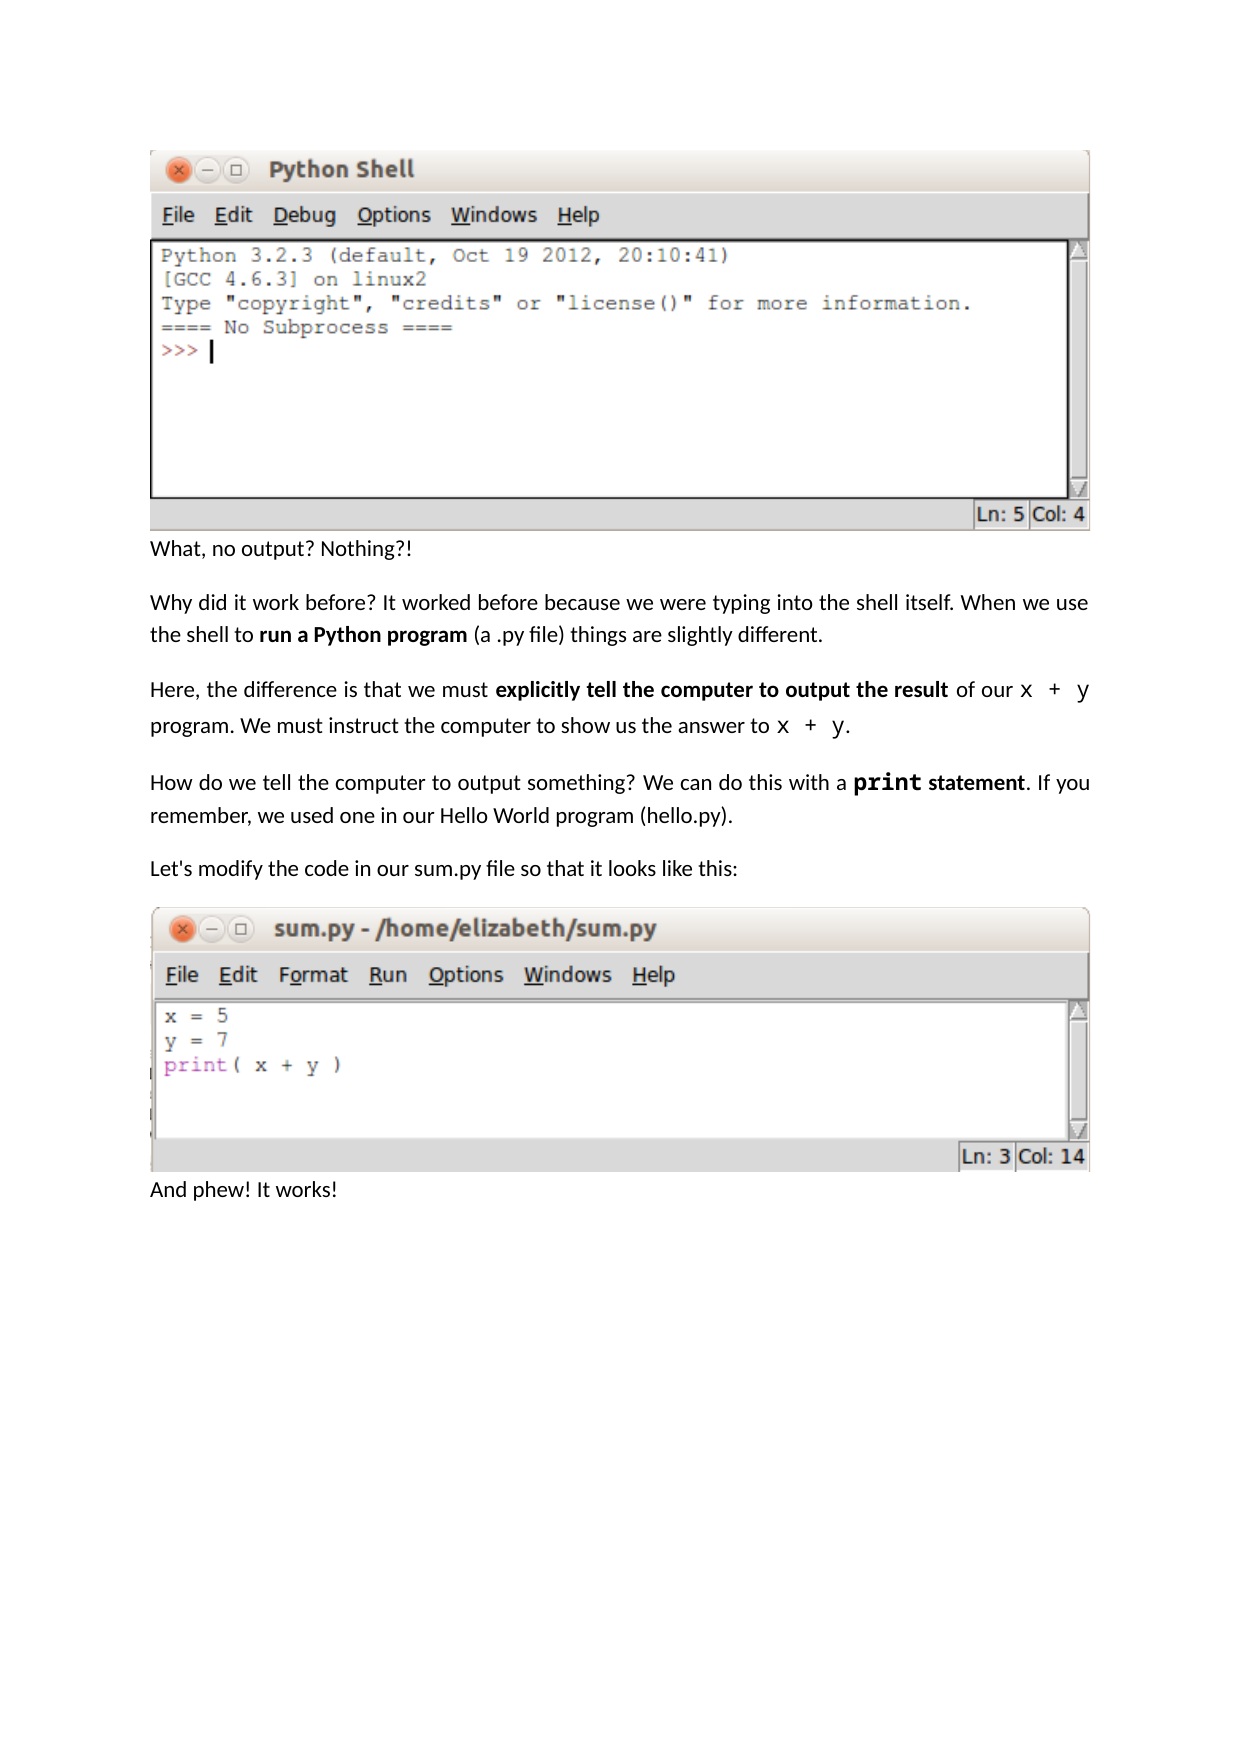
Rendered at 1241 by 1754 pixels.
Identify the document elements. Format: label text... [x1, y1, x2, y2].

text And phew! It works! [150, 1172, 1090, 1203]
picture [150, 907, 1091, 1172]
text Why did it work before? It worked before because we were typing into the shell itself. When we use the shell to run a Python program (a .py file) things are slightly different. [150, 588, 1090, 648]
picture [150, 150, 1091, 531]
text Here, the difference is that we must explicitly tell the computer to output the result of our x + y program. We must instruct the computer to show us the answer to x + y. [150, 673, 1090, 740]
text Let's modify the code in our sum.py file so that it looks like this: [150, 854, 1090, 882]
text How do we tell the computer to output something? We can do this with a print statement. If you remember, we used one in our Hello World program (hello.py). [150, 766, 1090, 829]
text What, no output? Nothing?! [150, 531, 1090, 563]
